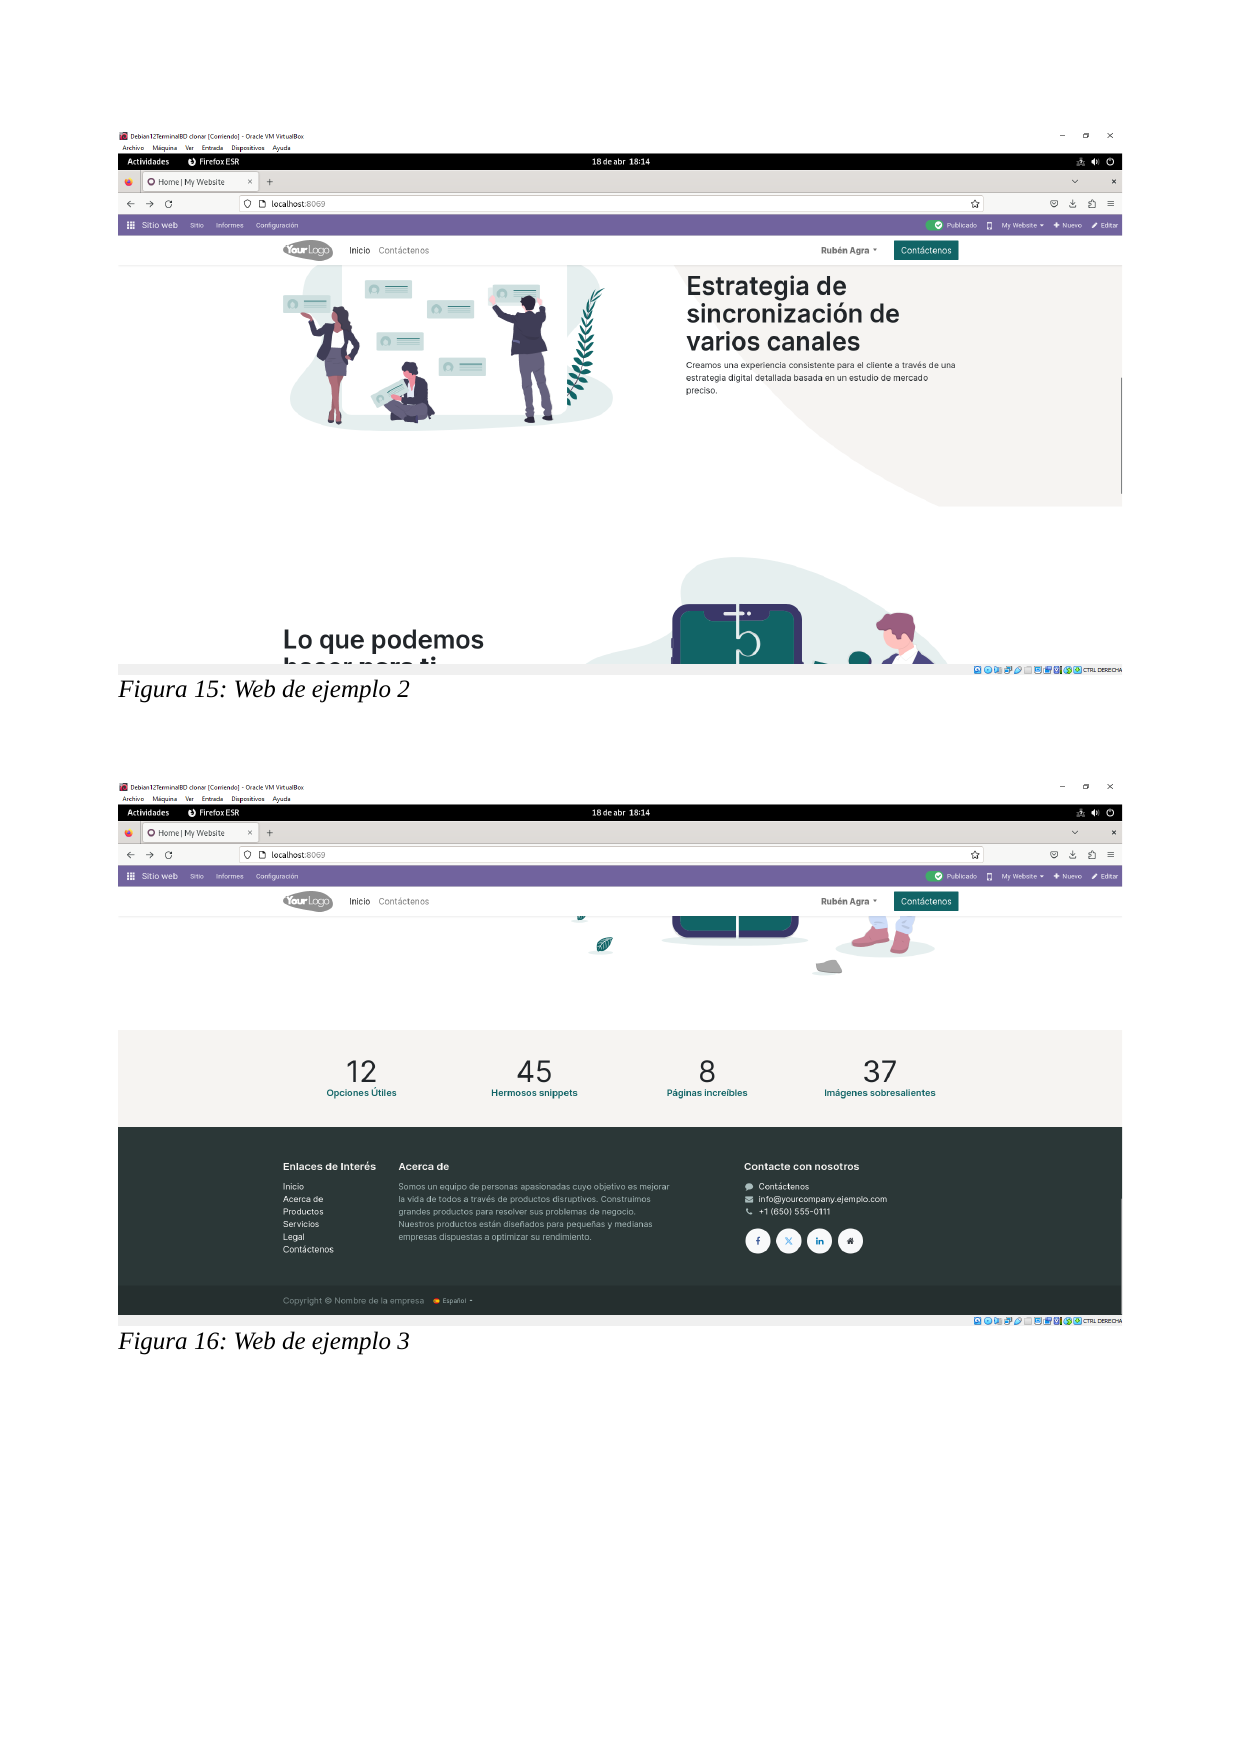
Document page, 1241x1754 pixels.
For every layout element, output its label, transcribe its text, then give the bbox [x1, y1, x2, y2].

text Figura 15: Web de ejemplo 2 [118, 675, 1122, 703]
text Figura 16: Web de ejemplo 3 [118, 1326, 1122, 1354]
picture [118, 130, 1123, 675]
picture [118, 782, 1123, 1326]
